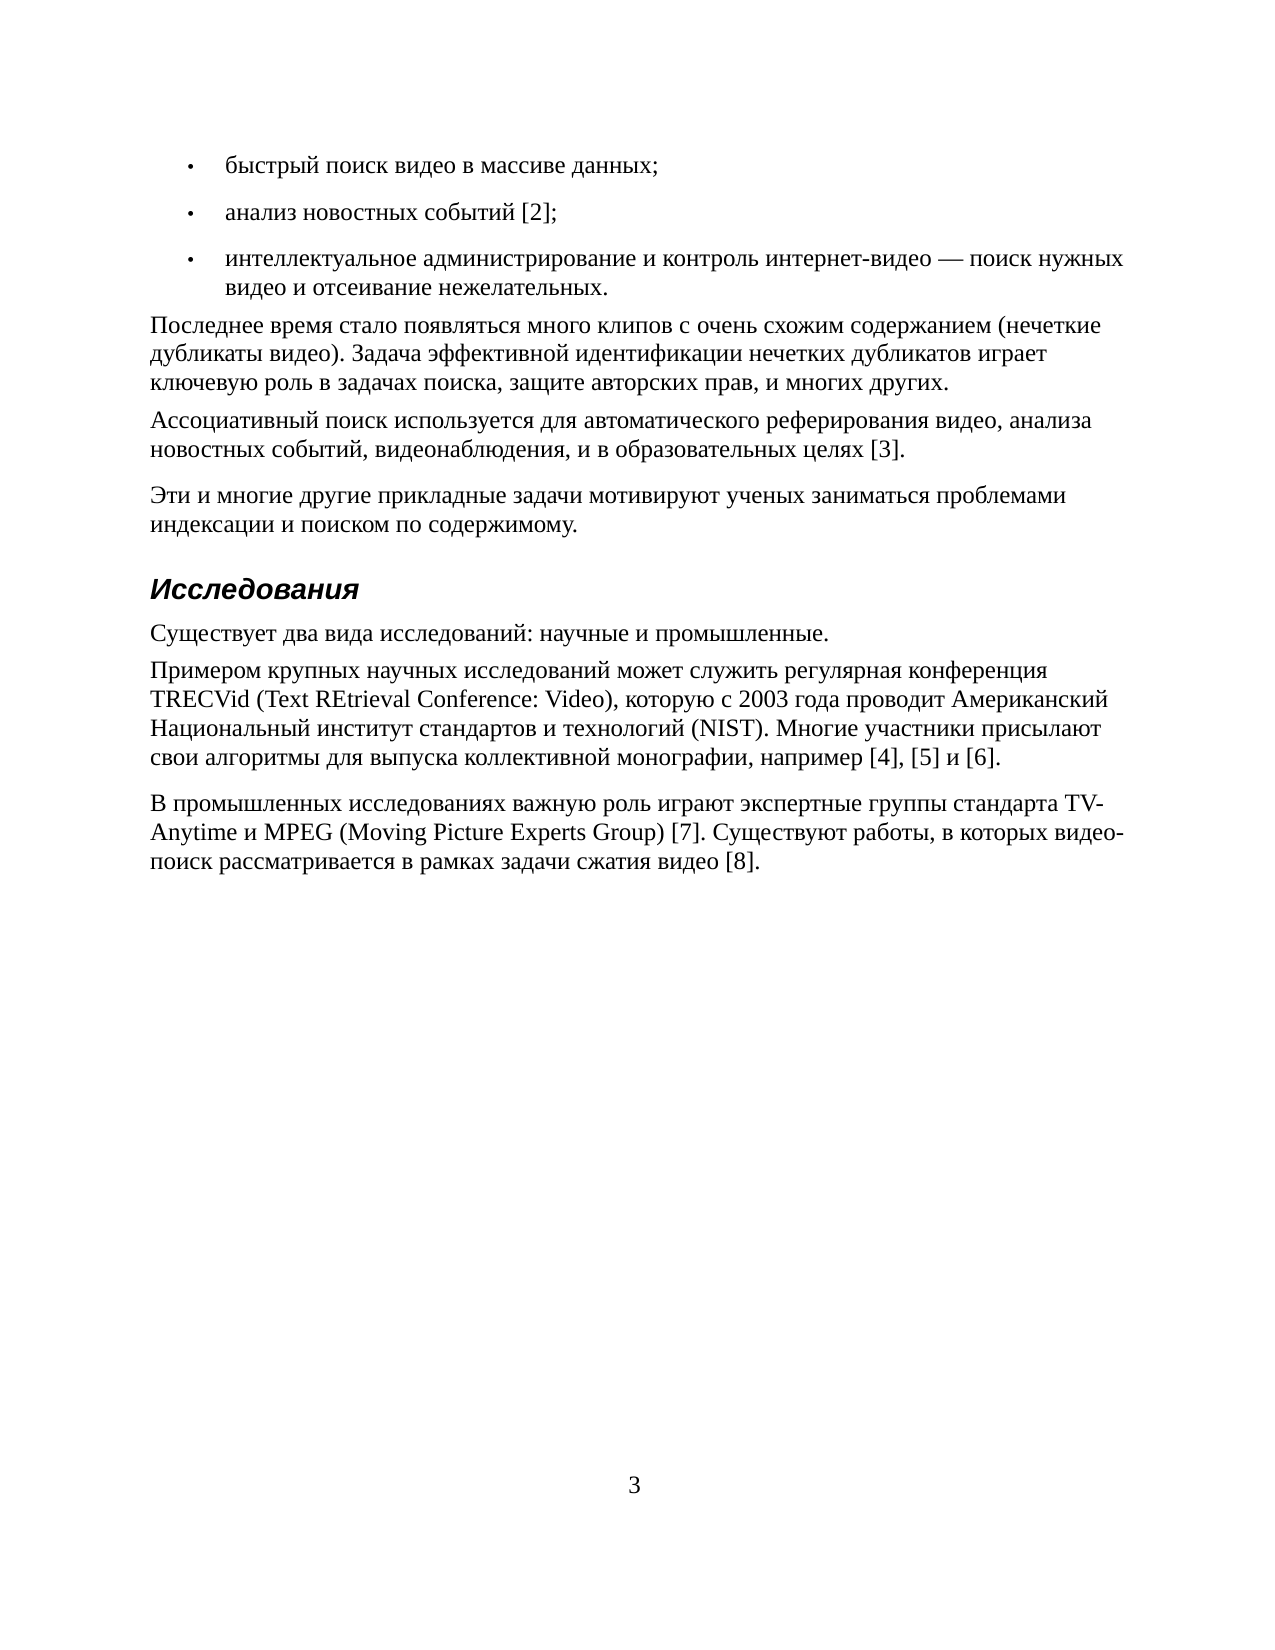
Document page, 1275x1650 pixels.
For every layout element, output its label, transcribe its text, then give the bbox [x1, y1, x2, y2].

text Существует два вида исследований: научные и промышленные. [150, 618, 1125, 647]
list интеллектуальное администрирование и контроль интернет-видео — поиск нужных видео и отсеивание нежелательных. [187, 243, 1125, 301]
list быстрый поиск видео в массиве данных; [187, 150, 1125, 179]
subtitle Исследования [150, 572, 1125, 605]
text Эти и многие другие прикладные задачи мотивируют ученых заниматься проблемами индексации и поиском по содержимому. [150, 480, 1125, 538]
text Ассоциативный поиск используется для автоматического реферирования видео, анализа новостных событий, видеонаблюдения, и в образовательных целях [3]. [150, 405, 1125, 462]
text Примером крупных научных исследований может служить регулярная конференция TRECVid (Text REtrieval Conference: Video), которую с 2003 года проводит Американский Национальный институт стандартов и технологий (NIST). Многие участники присылают свои алгоритмы для выпуска коллективной монографии, например [4], [5] и [6]. [150, 656, 1125, 771]
list анализ новостных событий [2]; [187, 197, 1125, 225]
text В промышленных исследованиях важную роль играют экспертные группы стандарта TV-Anytime и MPEG (Moving Picture Experts Group) [7]. Существуют работы, в которых видео-поиск рассматривается в рамках задачи сжатия видео [8]. [150, 788, 1125, 875]
text Последнее время стало появляться много клипов с очень схожим содержанием (нечеткие дубликаты видео). Задача эффективной идентификации нечетких дубликатов играет ключевую роль в задачах поиска, защите авторских прав, и многих других. [150, 310, 1125, 396]
